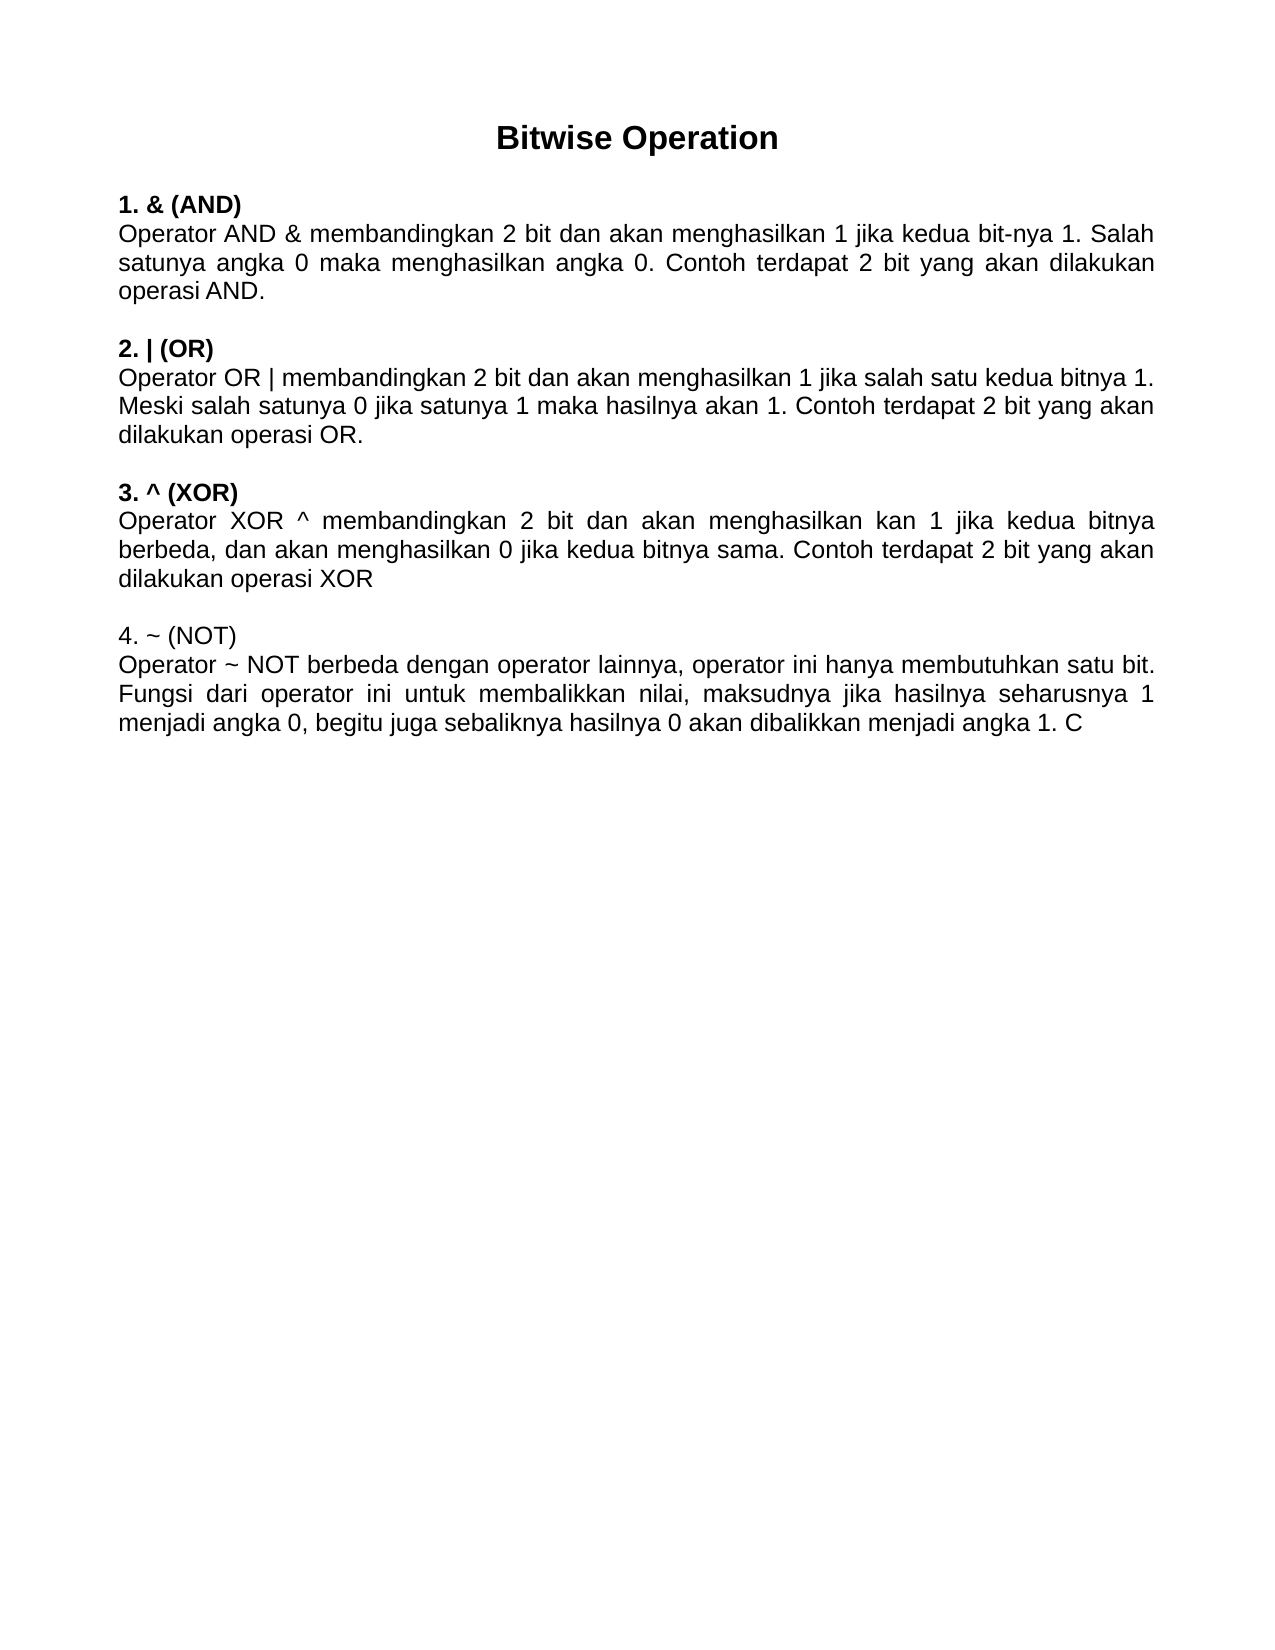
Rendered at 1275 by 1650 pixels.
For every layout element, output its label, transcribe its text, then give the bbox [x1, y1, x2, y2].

text 1. & (AND) [118, 190, 1157, 219]
text Operator XOR ^ membandingkan 2 bit dan akan menghasilkan kan 1 jika kedua bitnya berbeda, dan akan menghasilkan 0 jika kedua bitnya sama. Contoh terdapat 2 bit yang akan dilakukan operasi XOR [118, 506, 1157, 593]
text Operator OR | membandingkan 2 bit dan akan menghasilkan 1 jika salah satu kedua bitnya 1. Meski salah satunya 0 jika satunya 1 maka hasilnya akan 1. Contoh terdapat 2 bit yang akan dilakukan operasi OR. [118, 363, 1157, 449]
text Operator ~ NOT berbeda dengan operator lainnya, operator ini hanya membutuhkan satu bit. Fungsi dari operator ini untuk membalikkan nilai, maksudnya jika hasilnya seharusnya 1 menjadi angka 0, begitu juga sebaliknya hasilnya 0 akan dibalikkan menjadi angka 1. C [118, 650, 1157, 736]
text Bitwise Operation [118, 118, 1157, 157]
text 4. ~ (NOT) [118, 621, 1157, 650]
text Operator AND & membandingkan 2 bit dan akan menghasilkan 1 jika kedua bit-nya 1. Salah satunya angka 0 maka menghasilkan angka 0. Contoh terdapat 2 bit yang akan dilakukan operasi AND. [118, 219, 1157, 305]
text 3. ^ (XOR) [118, 478, 1157, 506]
text 2. | (OR) [118, 334, 1157, 363]
